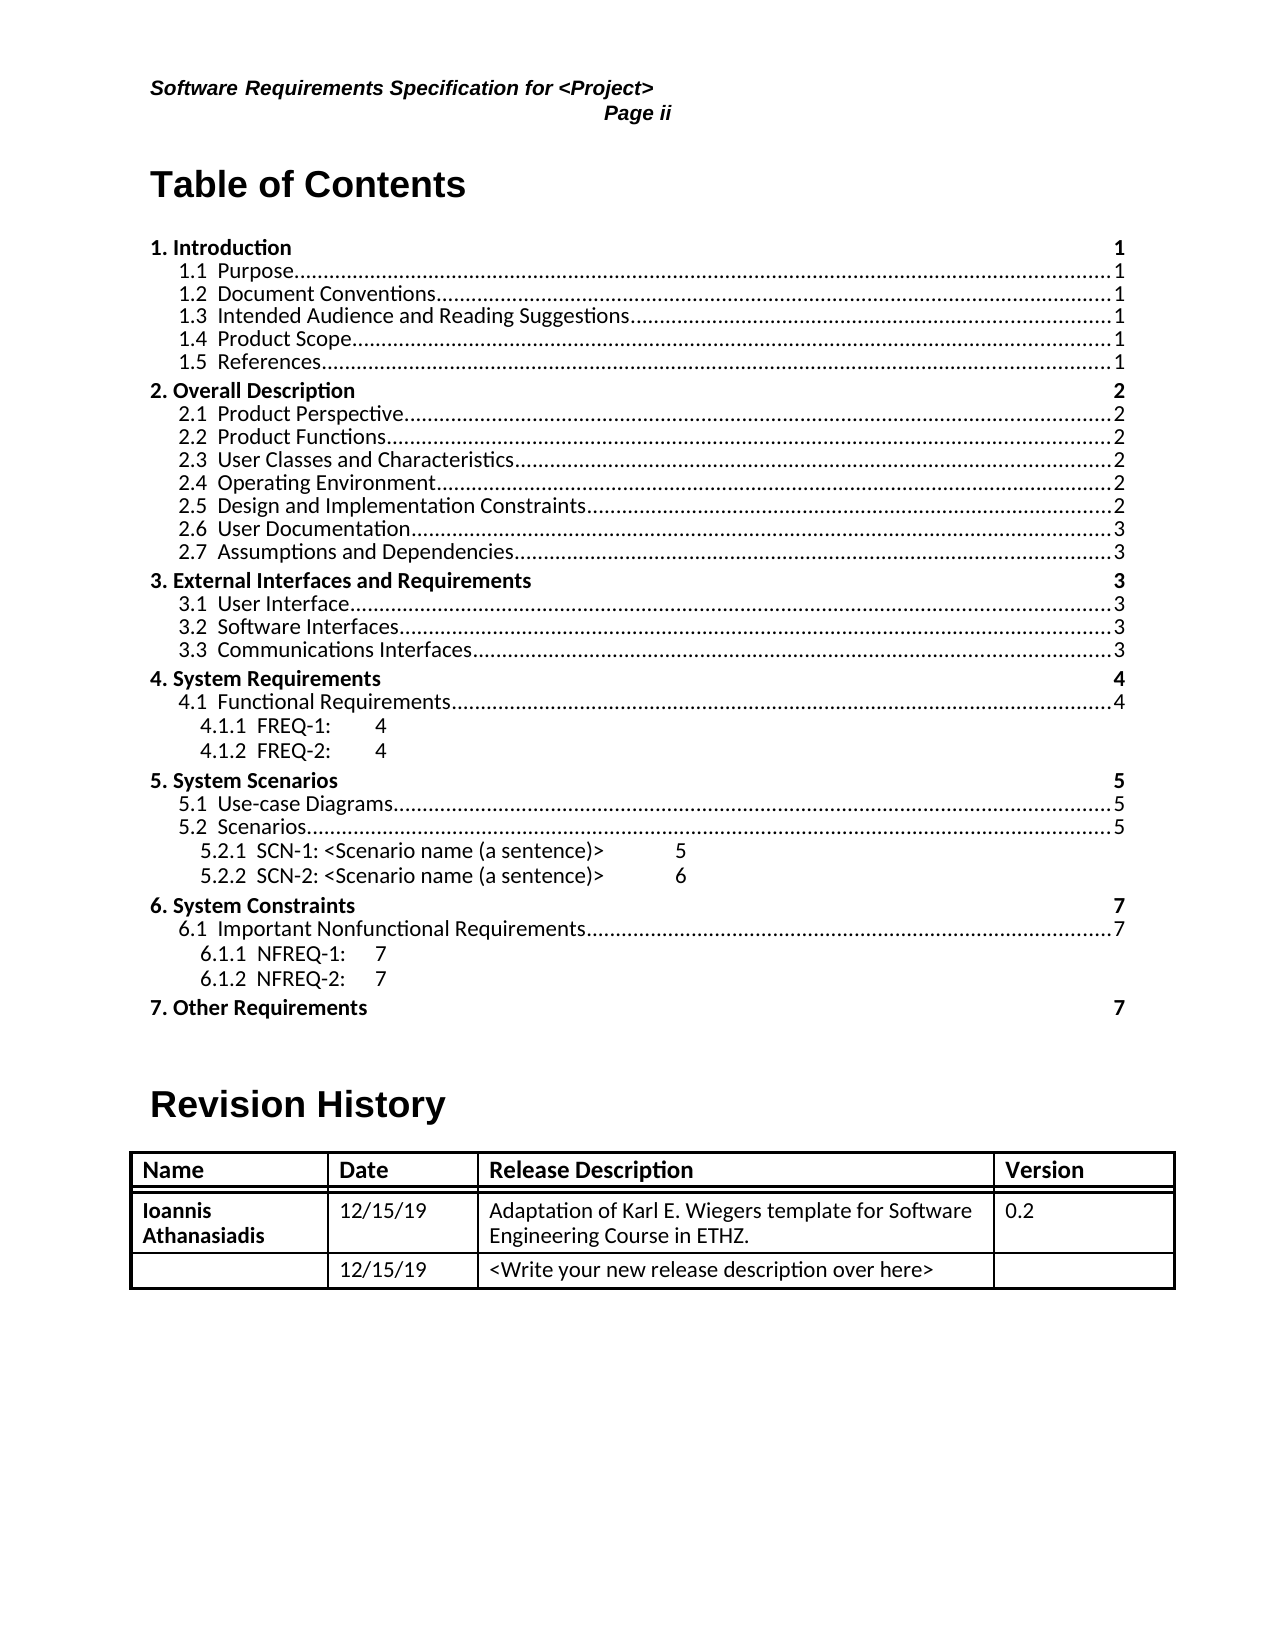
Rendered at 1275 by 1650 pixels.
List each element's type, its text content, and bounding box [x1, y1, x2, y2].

text 6.1.1 NFREQ-1: 7 [200, 941, 1125, 966]
text 3.3 Communications Interfaces 3 [178, 639, 1125, 662]
text 4.1.2 FREQ-2: 4 [200, 739, 1125, 764]
text 6.1 Important Nonfunctional Requirements 7 [178, 918, 1125, 941]
table_cell 12/15/19 [329, 1254, 477, 1287]
text 5. System Scenarios 5 [150, 770, 1125, 793]
table_header Version [995, 1154, 1173, 1184]
table_header Date [329, 1154, 477, 1184]
table_cell Adaptation of Karl E. Wiegers template for Software Engineering Course in ETHZ. [479, 1194, 993, 1252]
text 3.2 Software Interfaces 3 [178, 616, 1125, 639]
text 5.1 Use-case Diagrams 5 [178, 793, 1125, 816]
text 4. System Requirements 4 [150, 668, 1125, 691]
table_cell <Write your new release description over here> [479, 1254, 993, 1287]
text Revision History [150, 1083, 1125, 1126]
text 2.5 Design and Implementation Constraints 2 [178, 495, 1125, 518]
text 2.7 Assumptions and Dependencies 3 [178, 541, 1125, 564]
table_cell 12/15/19 [329, 1194, 477, 1252]
text 6. System Constraints 7 [150, 895, 1125, 918]
text 1.1 Purpose 1 [178, 260, 1125, 283]
table_header Release Description [479, 1154, 993, 1184]
text 1. Introduction 1 [150, 237, 1125, 260]
text 2.3 User Classes and Characteristics 2 [178, 449, 1125, 472]
text 5.2.2 SCN-2: <Scenario name (a sentence)> 6 [200, 864, 1125, 889]
text 5.2.1 SCN-1: <Scenario name (a sentence)> 5 [200, 839, 1125, 864]
table_cell 0.2 [995, 1194, 1173, 1252]
text 7. Other Requirements 7 [150, 997, 1125, 1020]
table_cell [133, 1254, 327, 1287]
text 1.2 Document Conventions 1 [178, 283, 1125, 306]
text 3. External Interfaces and Requirements 3 [150, 570, 1125, 593]
text 2. Overall Description 2 [150, 381, 1125, 403]
text 2.6 User Documentation 3 [178, 518, 1125, 541]
text 5.2 Scenarios 5 [178, 816, 1125, 839]
text Table of Contents [150, 162, 1125, 206]
text 1.3 Intended Audience and Reading Suggestions 1 [178, 306, 1125, 328]
text 2.4 Operating Environment 2 [178, 472, 1125, 495]
text 4.1.1 FREQ-1: 4 [200, 714, 1125, 739]
text 3.1 User Interface 3 [178, 593, 1125, 616]
text 2.1 Product Perspective 2 [178, 403, 1125, 426]
text 2.2 Product Functions 2 [178, 426, 1125, 449]
table_cell Ioannis Athanasiadis [133, 1194, 327, 1252]
text 6.1.2 NFREQ-2: 7 [200, 966, 1125, 991]
table_header Name [133, 1154, 327, 1184]
text 4.1 Functional Requirements 4 [178, 691, 1125, 714]
text 1.4 Product Scope 1 [178, 328, 1125, 351]
table_cell [995, 1254, 1173, 1287]
text 1.5 References 1 [178, 351, 1125, 374]
